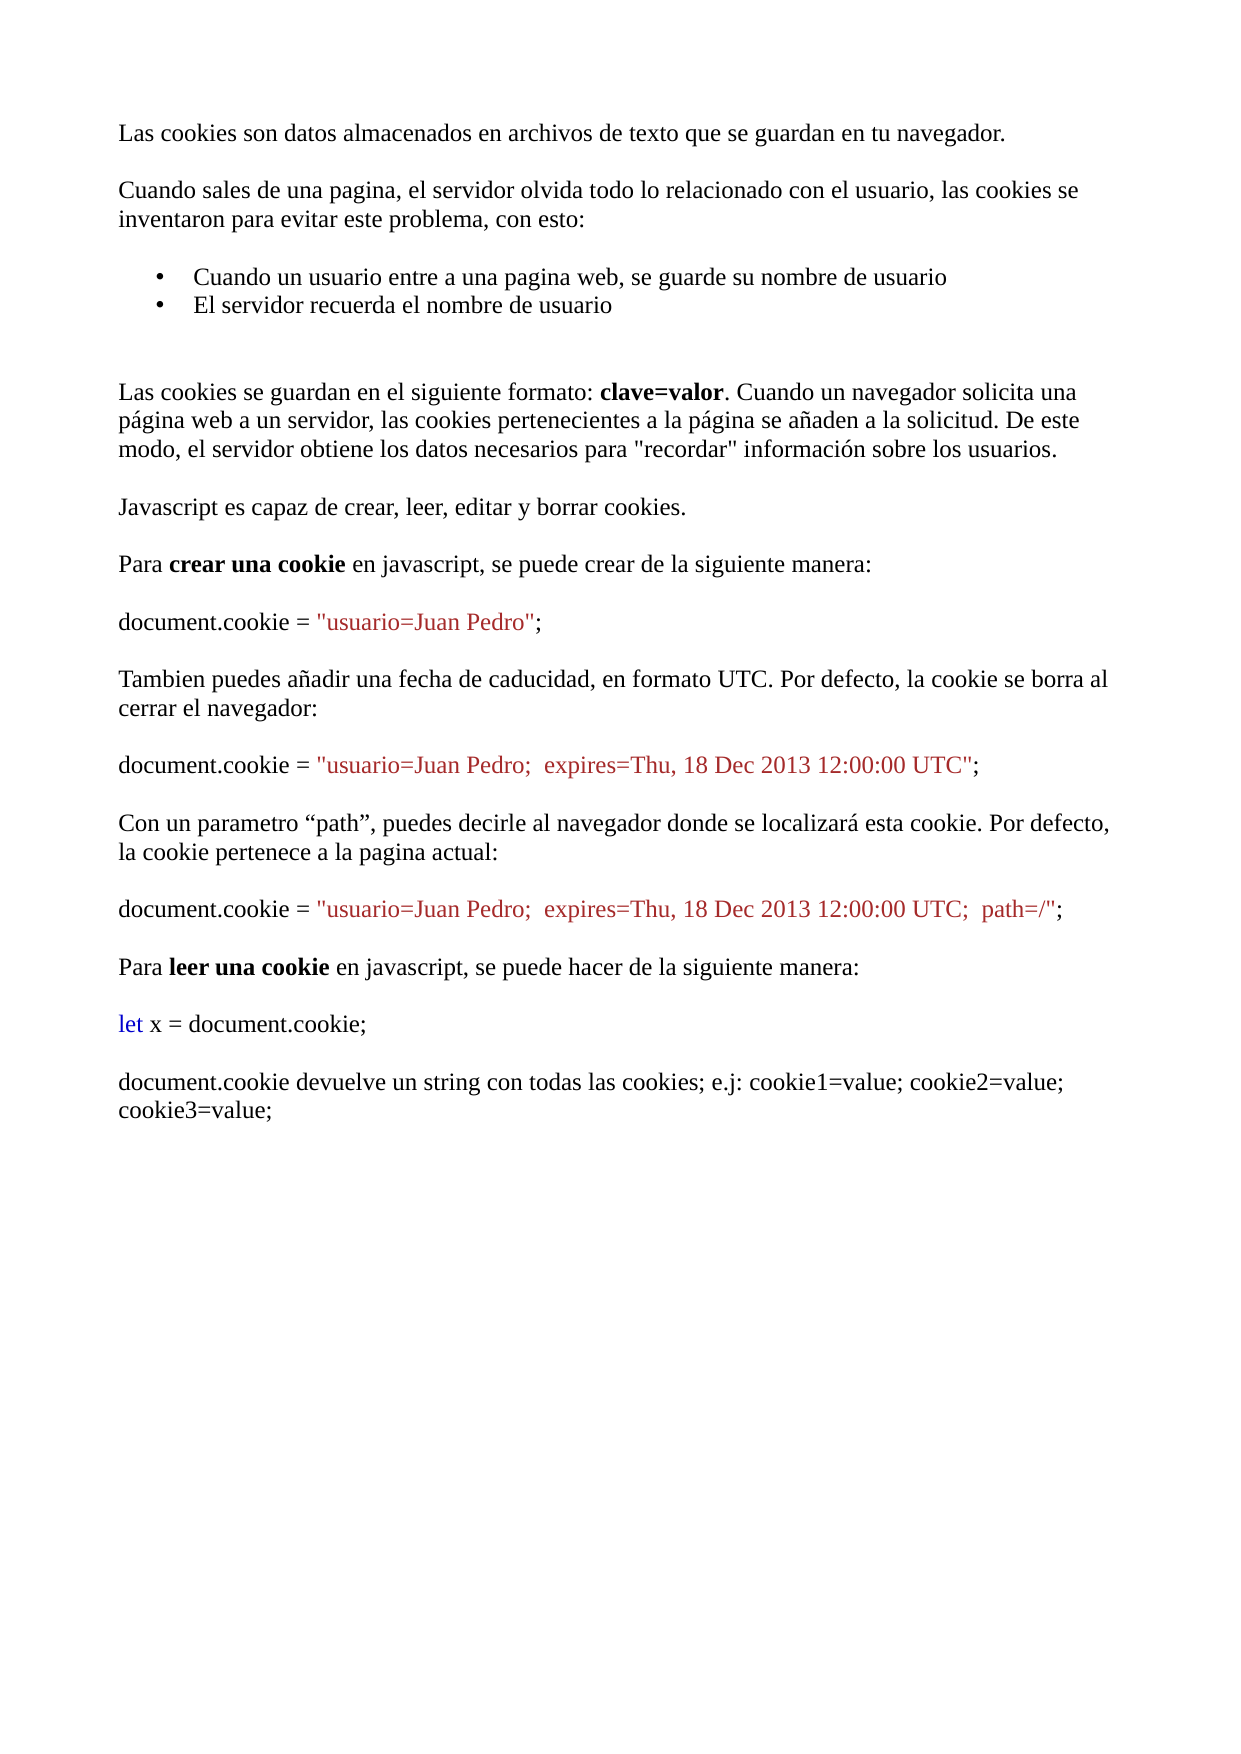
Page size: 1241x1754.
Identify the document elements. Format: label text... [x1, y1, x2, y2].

text document.cookie = "usuario=Juan Pedro; expires=Thu, 18 Dec 2013 12:00:00 UTC; path=/"; [118, 894, 1122, 923]
text document.cookie devuelve un string con todas las cookies; e.j: cookie1=value; cookie2=value; cookie3=value; [118, 1067, 1122, 1124]
text Javascript es capaz de crear, leer, editar y borrar cookies. [118, 492, 1122, 521]
list Cuando un usuario entre a una pagina web, se guarde su nombre de usuario [156, 262, 1122, 291]
text Para leer una cookie en javascript, se puede hacer de la siguiente manera: [118, 952, 1122, 981]
text Cuando sales de una pagina, el servidor olvida todo lo relacionado con el usuario, las cookies se inventaron para evitar este problema, con esto: [118, 176, 1122, 233]
list El servidor recuerda el nombre de usuario [156, 291, 1122, 319]
text document.cookie = "usuario=Juan Pedro"; [118, 607, 1122, 636]
text Las cookies se guardan en el siguiente formato: clave=valor. Cuando un navegador solicita una página web a un servidor, las cookies pertenecientes a la página se añaden a la solicitud. De este modo, el servidor obtiene los datos necesarios para "recordar" información sobre los usuarios. [118, 377, 1122, 463]
text let x = document.cookie; [118, 1009, 1122, 1038]
text Con un parametro “path”, puedes decirle al navegador donde se localizará esta cookie. Por defecto, la cookie pertenece a la pagina actual: [118, 808, 1122, 866]
text Las cookies son datos almacenados en archivos de texto que se guardan en tu navegador. [118, 118, 1122, 147]
text Tambien puedes añadir una fecha de caducidad, en formato UTC. Por defecto, la cookie se borra al cerrar el navegador: [118, 664, 1122, 722]
text Para crear una cookie en javascript, se puede crear de la siguiente manera: [118, 549, 1122, 578]
text document.cookie = "usuario=Juan Pedro; expires=Thu, 18 Dec 2013 12:00:00 UTC"; [118, 751, 1122, 779]
